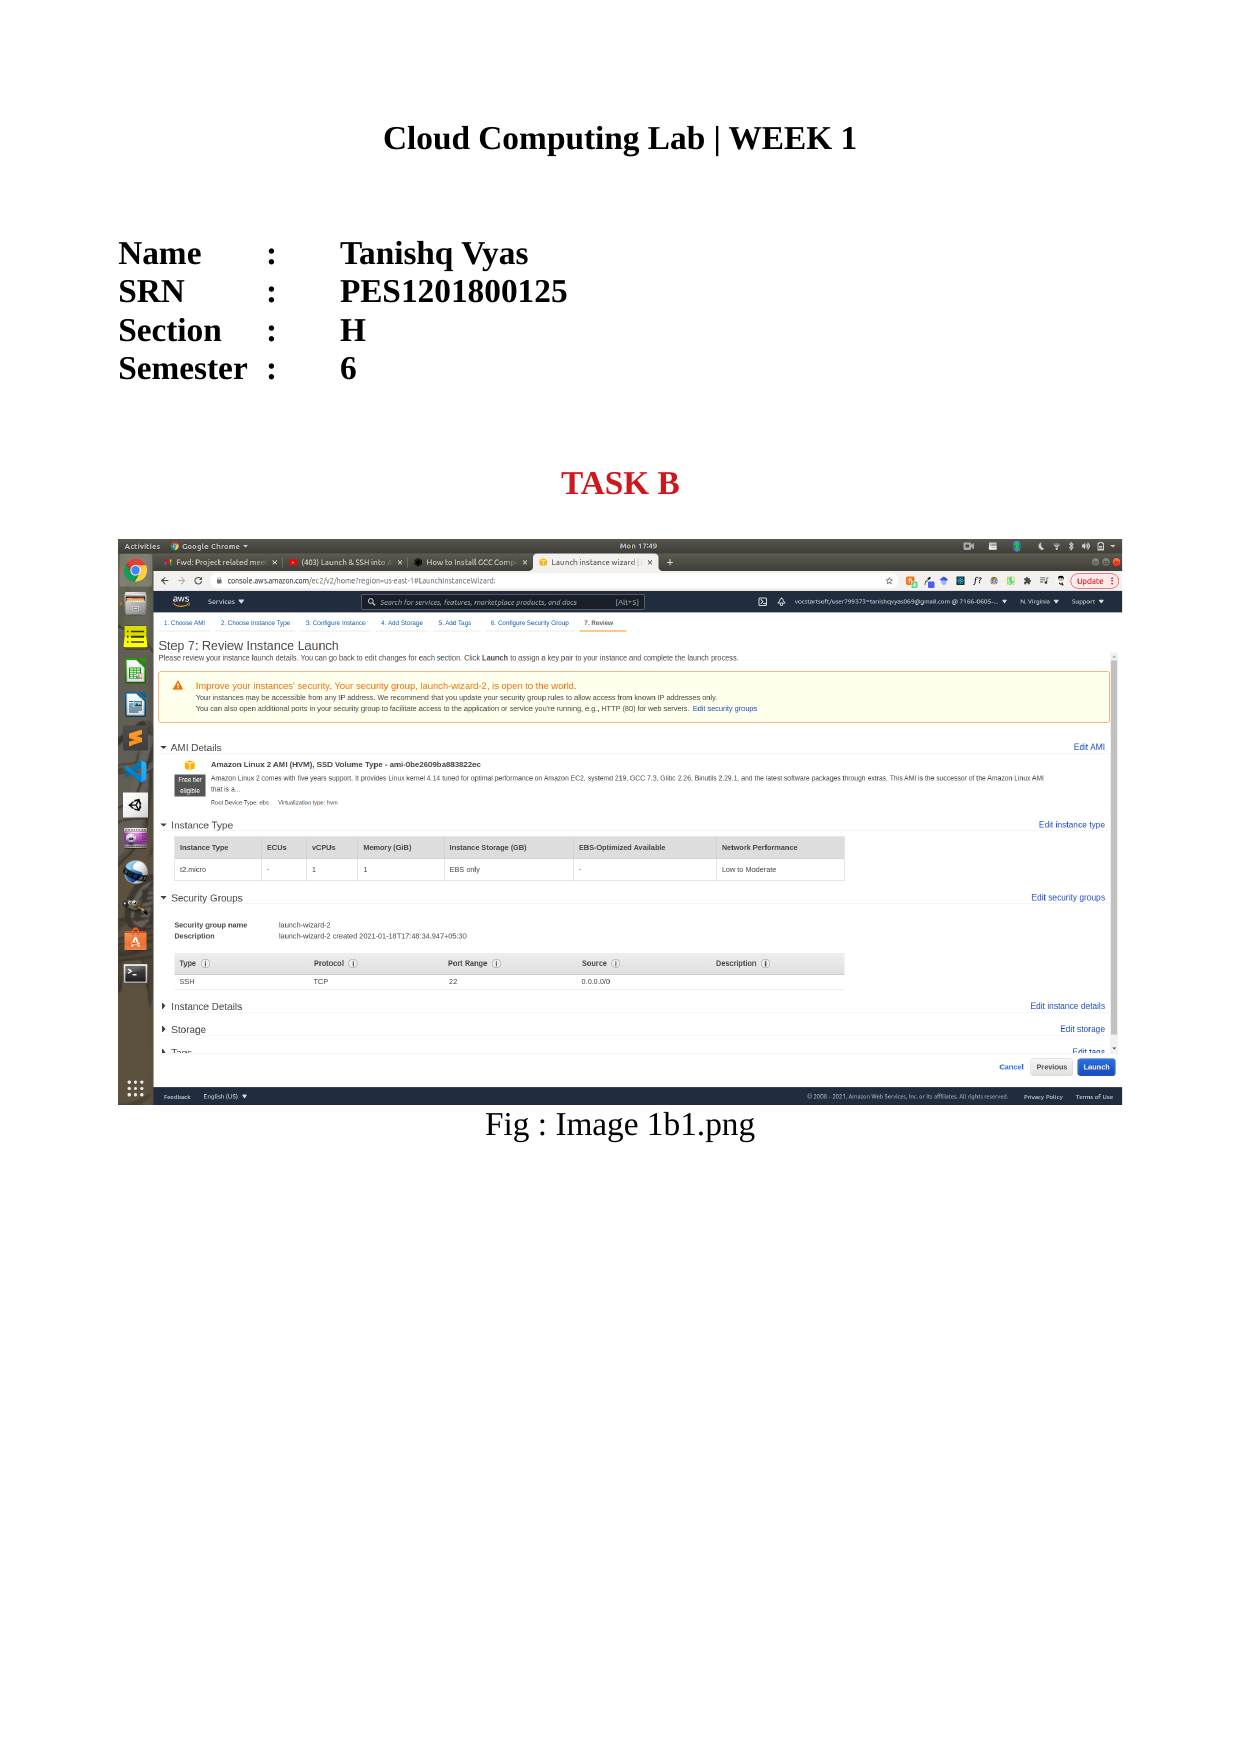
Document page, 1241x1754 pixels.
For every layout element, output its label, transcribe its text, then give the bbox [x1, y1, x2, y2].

text Fig : Image 1b1.png [118, 1105, 1122, 1143]
text Cloud Computing Lab | WEEK 1 [118, 118, 1122, 156]
picture [118, 539, 1123, 1105]
text Name : Tanishq Vyas [118, 233, 1122, 271]
text Semester : 6 [118, 348, 1122, 386]
text SRN : PES1201800125 [118, 271, 1122, 310]
text TASK B [118, 463, 1122, 501]
text Section : H [118, 310, 1122, 348]
